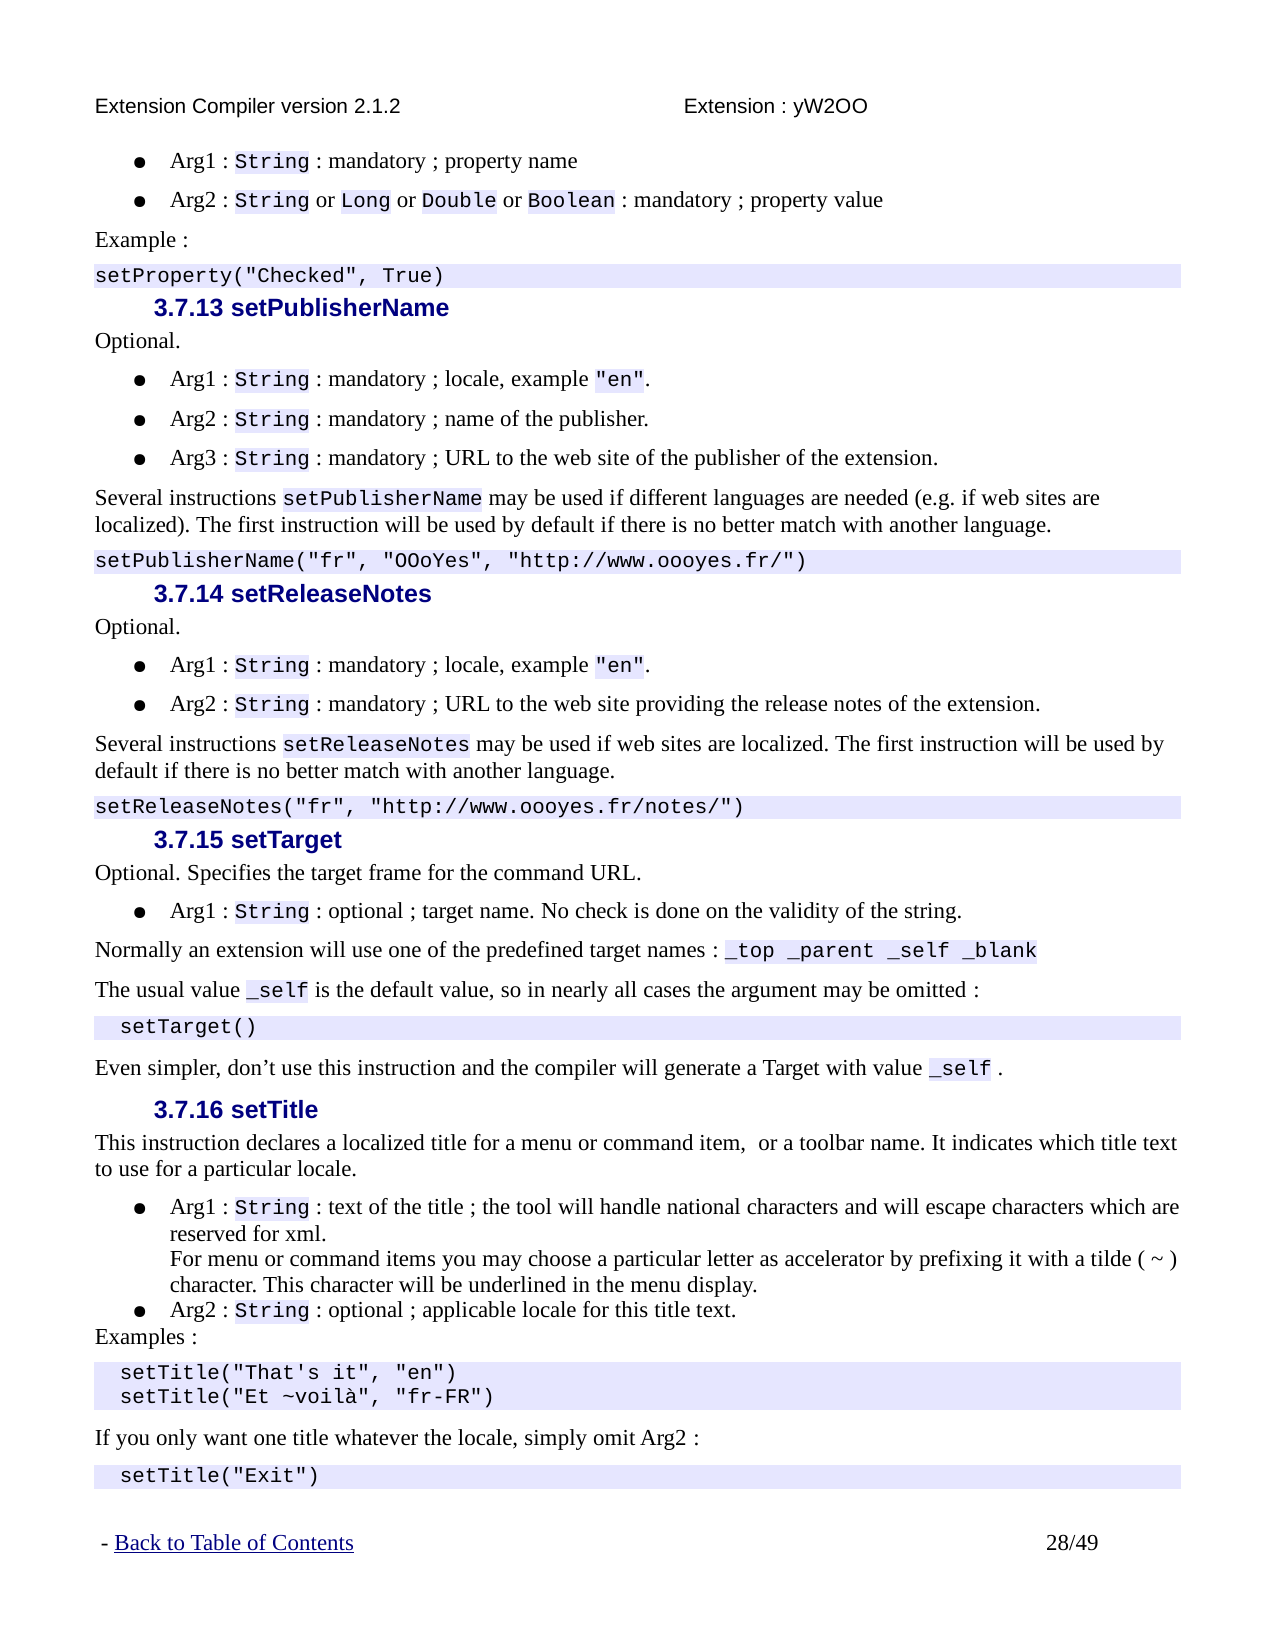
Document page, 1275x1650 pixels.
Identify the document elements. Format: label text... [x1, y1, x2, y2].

text Even simpler, don’t use this instruction and the compiler will generate a Target with value _self . [94, 1054, 1181, 1081]
text Several instructions setPublisherName may be used if different languages are needed (e.g. if web sites are localized). The first instruction will be used by default if there is no better match with another language. [94, 485, 1181, 537]
list Arg2 : String : mandatory ; URL to the web site providing the release notes of the extension. [132, 691, 1181, 718]
text Normally an extension will use one of the predefined target names : _top _parent _self _blank [94, 937, 1181, 964]
subtitle setPublisherName [153, 294, 1181, 322]
text setReleaseNotes("fr", "http://www.oooyes.fr/notes/") [94, 796, 1181, 819]
text Optional. Specifies the target frame for the command URL. [94, 859, 1181, 885]
list Arg1 : String : optional ; target name. No check is done on the validity of the string. [132, 897, 1181, 924]
text If you only want one title whatever the locale, simply omit Arg2 : [94, 1424, 1181, 1450]
text This instruction declares a localized title for a menu or command item, or a toolbar name. It indicates which title text to use for a particular locale. [94, 1130, 1181, 1181]
text The usual value _self is the default value, so in nearly all cases the argument may be omitted : [94, 976, 1181, 1003]
list Arg2 : String : mandatory ; name of the publisher. [132, 406, 1181, 433]
text Optional. [94, 614, 1181, 639]
text setProperty("Checked", True) [94, 264, 1181, 288]
subtitle setReleaseNotes [153, 580, 1181, 608]
text Examples : [94, 1324, 1181, 1349]
text setPublisherName("fr", "OOoYes", "http://www.oooyes.fr/") [94, 550, 1181, 574]
list Arg2 : String or Long or Double or Boolean : mandatory ; property value [132, 187, 1181, 214]
list Arg1 : String : text of the title ; the tool will handle national characters and will escape characters which are reserved for xml. For menu or command items you may choose a particular letter as accelerator by prefixing it with a tilde ( ~ ) character. This character will be underlined in the menu display. [132, 1193, 1181, 1297]
text setTitle("Et ~voilà", "fr-FR") [94, 1386, 1181, 1410]
subtitle setTitle [153, 1096, 1181, 1124]
text setTitle("Exit") [94, 1465, 1181, 1489]
text Optional. [94, 328, 1181, 354]
subtitle setTarget [153, 826, 1181, 853]
text setTarget() [94, 1016, 1181, 1040]
list Arg2 : String : optional ; applicable locale for this title text. [132, 1297, 1181, 1324]
list Arg1 : String : mandatory ; property name [132, 147, 1181, 174]
list Arg1 : String : mandatory ; locale, example "en". [132, 652, 1181, 679]
list Arg3 : String : mandatory ; URL to the web site of the publisher of the extension. [132, 445, 1181, 472]
text Several instructions setReleaseNotes may be used if web sites are localized. The first instruction will be used by default if there is no better match with another language. [94, 731, 1181, 783]
text setTitle("That's it", "en") [94, 1362, 1181, 1386]
list Arg1 : String : mandatory ; locale, example "en". [132, 366, 1181, 393]
text Example : [94, 226, 1181, 252]
